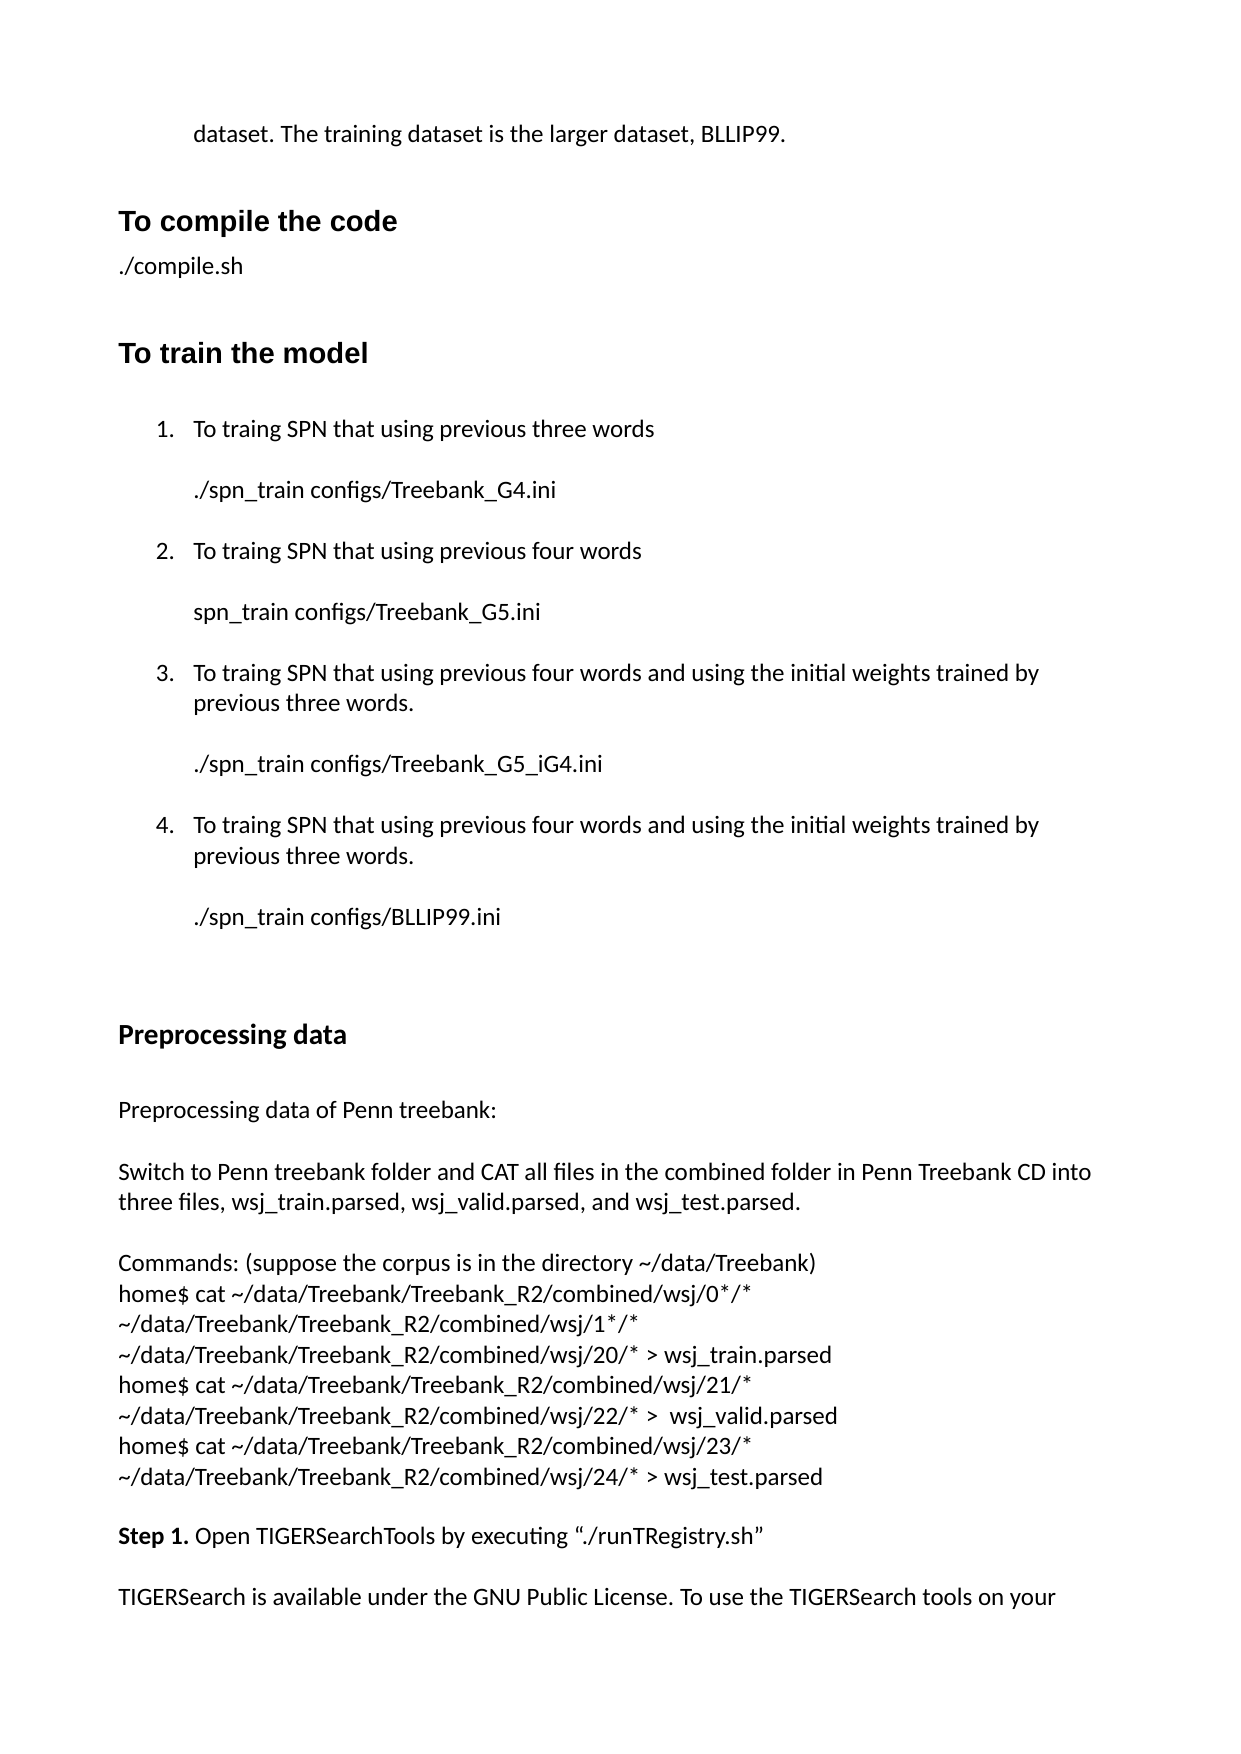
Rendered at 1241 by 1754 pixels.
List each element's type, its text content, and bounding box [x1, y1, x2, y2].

text home$ cat ~/data/Treebank/Treebank_R2/combined/wsj/23/* ~/data/Treebank/Treebank_R2/combined/wsj/24/* > wsj_test.parsed [118, 1430, 1122, 1491]
text TIGERSearch is available under the GNU Public License. To use the TIGERSearch tools on your [118, 1581, 1122, 1612]
list To traing SPN that using previous three words ./spn_train configs/Treebank_G4.ini [156, 413, 1122, 535]
text Commands: (suppose the corpus is in the directory ~/data/Treebank) [118, 1247, 1122, 1278]
text Switch to Penn treebank folder and CAT all files in the combined folder in Penn Treebank CD into three files, wsj_train.parsed, wsj_valid.parsed, and wsj_test.parsed. [118, 1156, 1122, 1217]
list To traing SPN that using previous four words and using the initial weights trained by previous three words. ./spn_train configs/Treebank_G5_iG4.ini [156, 657, 1122, 809]
subtitle To train the model [118, 336, 1122, 370]
text ./compile.sh [118, 250, 1122, 281]
text home$ cat ~/data/Treebank/Treebank_R2/combined/wsj/0*/* ~/data/Treebank/Treebank_R2/combined/wsj/1*/* ~/data/Treebank/Treebank_R2/combined/wsj/20/* > wsj_train.parsed [118, 1278, 1122, 1369]
list To traing SPN that using previous four words spn_train configs/Treebank_G5.ini [156, 535, 1122, 657]
text Preprocessing data of Penn treebank: [118, 1094, 1122, 1125]
subtitle To compile the code [118, 204, 1122, 238]
list dataset. The training dataset is the larger dataset, BLLIP99. [156, 118, 1122, 179]
list To traing SPN that using previous four words and using the initial weights trained by previous three words. ./spn_train configs/BLLIP99.ini [156, 809, 1122, 932]
text home$ cat ~/data/Treebank/Treebank_R2/combined/wsj/21/* ~/data/Treebank/Treebank_R2/combined/wsj/22/* > wsj_valid.parsed [118, 1369, 1122, 1430]
text Step 1. Open TIGERSearchTools by executing “./runTRegistry.sh” [118, 1520, 1122, 1551]
subtitle Preprocessing data [118, 1016, 1122, 1052]
